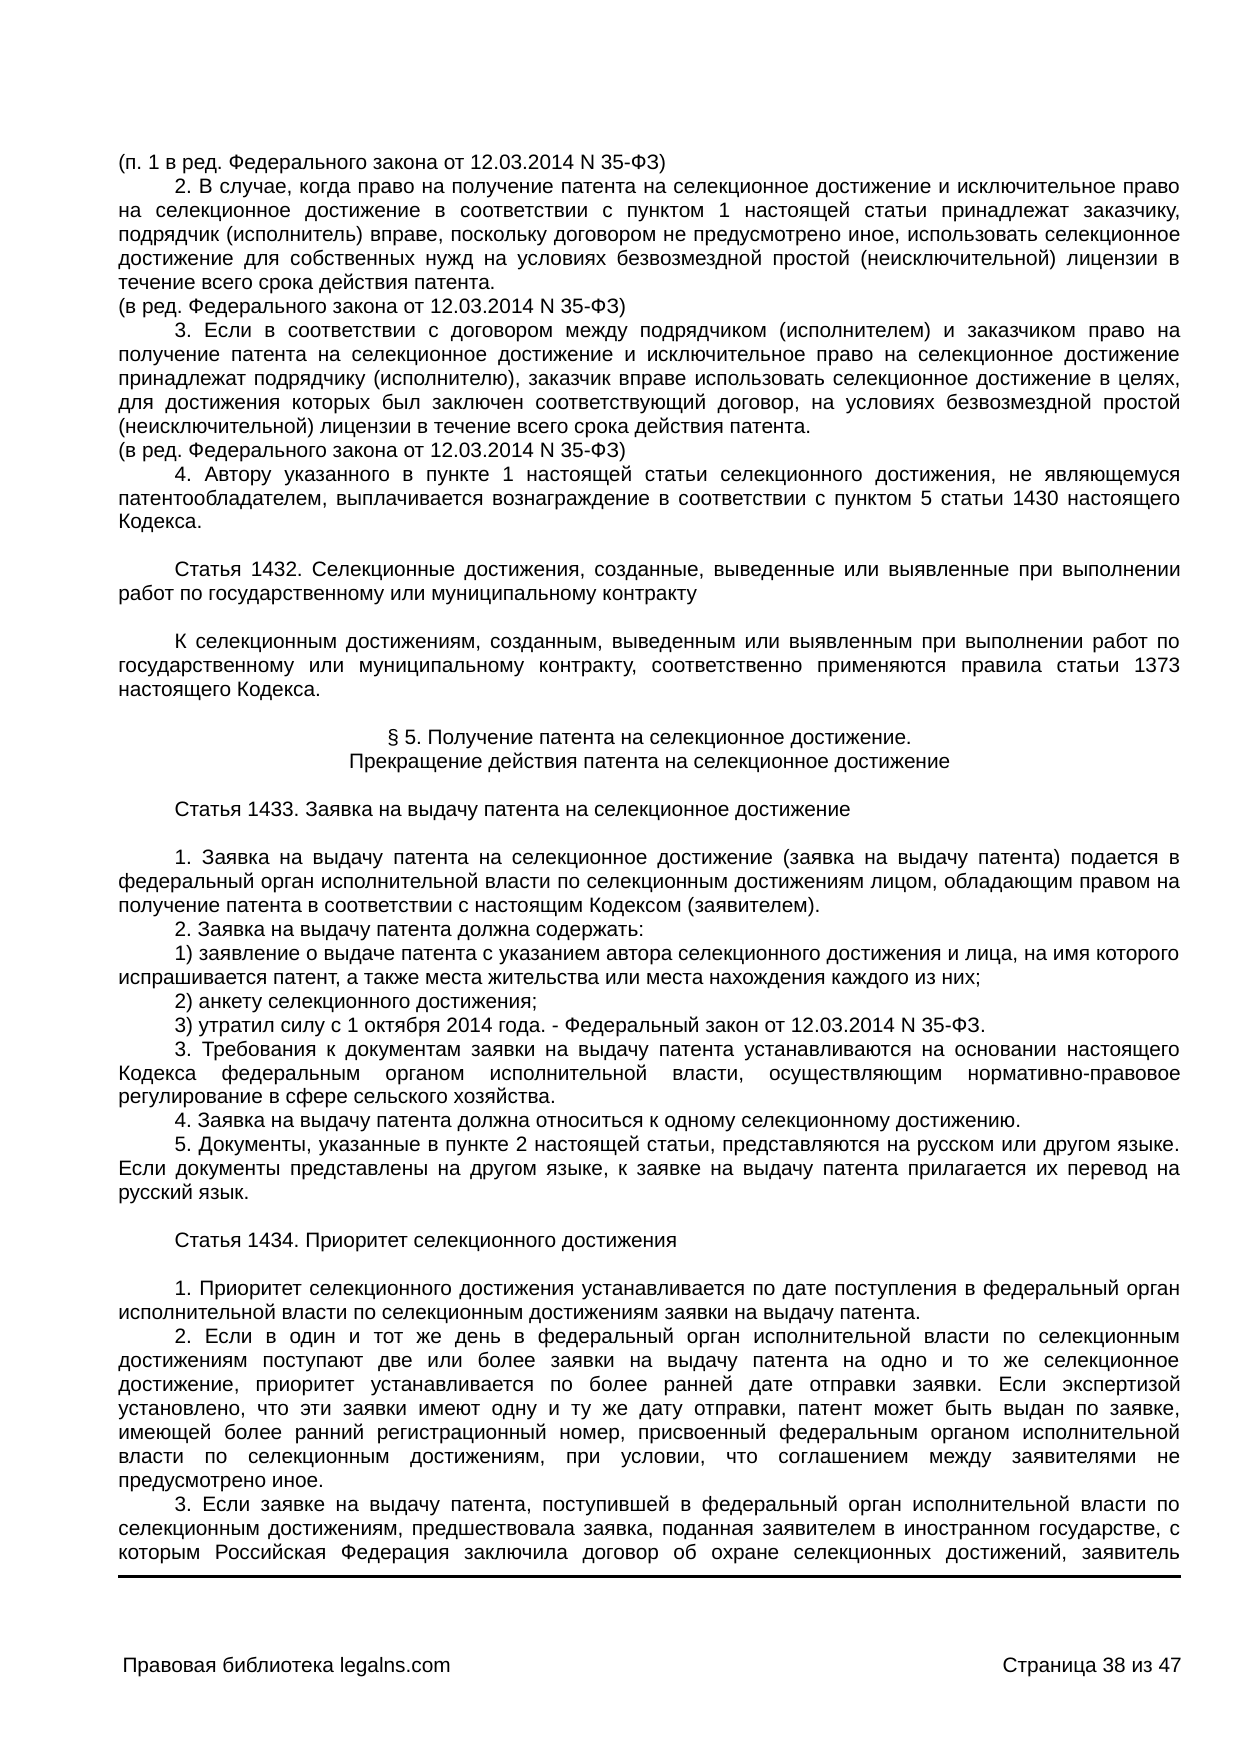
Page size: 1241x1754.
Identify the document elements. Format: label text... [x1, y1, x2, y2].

text 2. Заявка на выдачу патента должна содержать: [118, 917, 1181, 941]
text 5. Документы, указанные в пункте 2 настоящей статьи, представляются на русском или другом языке. Если документы представлены на другом языке, к заявке на выдачу патента прилагается их перевод на русский язык. [118, 1132, 1181, 1204]
text 2) анкету селекционного достижения; [118, 988, 1181, 1012]
text (п. 1 в ред. Федерального закона от 12.03.2014 N 35-ФЗ) [118, 150, 1181, 174]
text 3. Если в соответствии с договором между подрядчиком (исполнителем) и заказчиком право на получение патента на селекционное достижение и исключительное право на селекционное достижение принадлежат подрядчику (исполнителю), заказчик вправе использовать селекционное достижение в целях, для достижения которых был заключен соответствующий договор, на условиях безвозмездной простой (неисключительной) лицензии в течение всего срока действия патента. [118, 318, 1181, 437]
text 2. В случае, когда право на получение патента на селекционное достижение и исключительное право на селекционное достижение в соответствии с пунктом 1 настоящей статьи принадлежат заказчику, подрядчик (исполнитель) вправе, поскольку договором не предусмотрено иное, использовать селекционное достижение для собственных нужд на условиях безвозмездной простой (неисключительной) лицензии в течение всего срока действия патента. [118, 174, 1181, 294]
subtitle § 5. Получение патента на селекционное достижение. [118, 725, 1181, 749]
text 4. Заявка на выдачу патента должна относиться к одному селекционному достижению. [118, 1108, 1181, 1132]
subtitle Статья 1433. Заявка на выдачу патента на селекционное достижение [118, 797, 1181, 821]
text 1) заявление о выдаче патента с указанием автора селекционного достижения и лица, на имя которого испрашивается патент, а также места жительства или места нахождения каждого из них; [118, 941, 1181, 988]
text Прекращение действия патента на селекционное достижение [118, 749, 1181, 773]
text 3. Если заявке на выдачу патента, поступившей в федеральный орган исполнительной власти по селекционным достижениям, предшествовала заявка, поданная заявителем в иностранном государстве, с которым Российская Федерация заключила договор об охране селекционных достижений, заявитель [118, 1492, 1181, 1563]
text 3) утратил силу с 1 октября 2014 года. - Федеральный закон от 12.03.2014 N 35-ФЗ. [118, 1012, 1181, 1036]
text 1. Приоритет селекционного достижения устанавливается по дате поступления в федеральный орган исполнительной власти по селекционным достижениям заявки на выдачу патента. [118, 1276, 1181, 1324]
text 1. Заявка на выдачу патента на селекционное достижение (заявка на выдачу патента) подается в федеральный орган исполнительной власти по селекционным достижениям лицом, обладающим правом на получение патента в соответствии с настоящим Кодексом (заявителем). [118, 845, 1181, 917]
text (в ред. Федерального закона от 12.03.2014 N 35-ФЗ) [118, 294, 1181, 318]
text К селекционным достижениям, созданным, выведенным или выявленным при выполнении работ по государственному или муниципальному контракту, соответственно применяются правила статьи 1373 настоящего Кодекса. [118, 629, 1181, 701]
subtitle Статья 1432. Селекционные достижения, созданные, выведенные или выявленные при выполнении работ по государственному или муниципальному контракту [118, 557, 1181, 605]
text 3. Требования к документам заявки на выдачу патента устанавливаются на основании настоящего Кодекса федеральным органом исполнительной власти, осуществляющим нормативно-правовое регулирование в сфере сельского хозяйства. [118, 1036, 1181, 1108]
subtitle Статья 1434. Приоритет селекционного достижения [118, 1228, 1181, 1252]
text 2. Если в один и тот же день в федеральный орган исполнительной власти по селекционным достижениям поступают две или более заявки на выдачу патента на одно и то же селекционное достижение, приоритет устанавливается по более ранней дате отправки заявки. Если экспертизой установлено, что эти заявки имеют одну и ту же дату отправки, патент может быть выдан по заявке, имеющей более ранний регистрационный номер, присвоенный федеральным органом исполнительной власти по селекционным достижениям, при условии, что соглашением между заявителями не предусмотрено иное. [118, 1324, 1181, 1492]
text (в ред. Федерального закона от 12.03.2014 N 35-ФЗ) [118, 437, 1181, 461]
text 4. Автору указанного в пункте 1 настоящей статьи селекционного достижения, не являющемуся патентообладателем, выплачивается вознаграждение в соответствии с пунктом 5 статьи 1430 настоящего Кодекса. [118, 461, 1181, 533]
